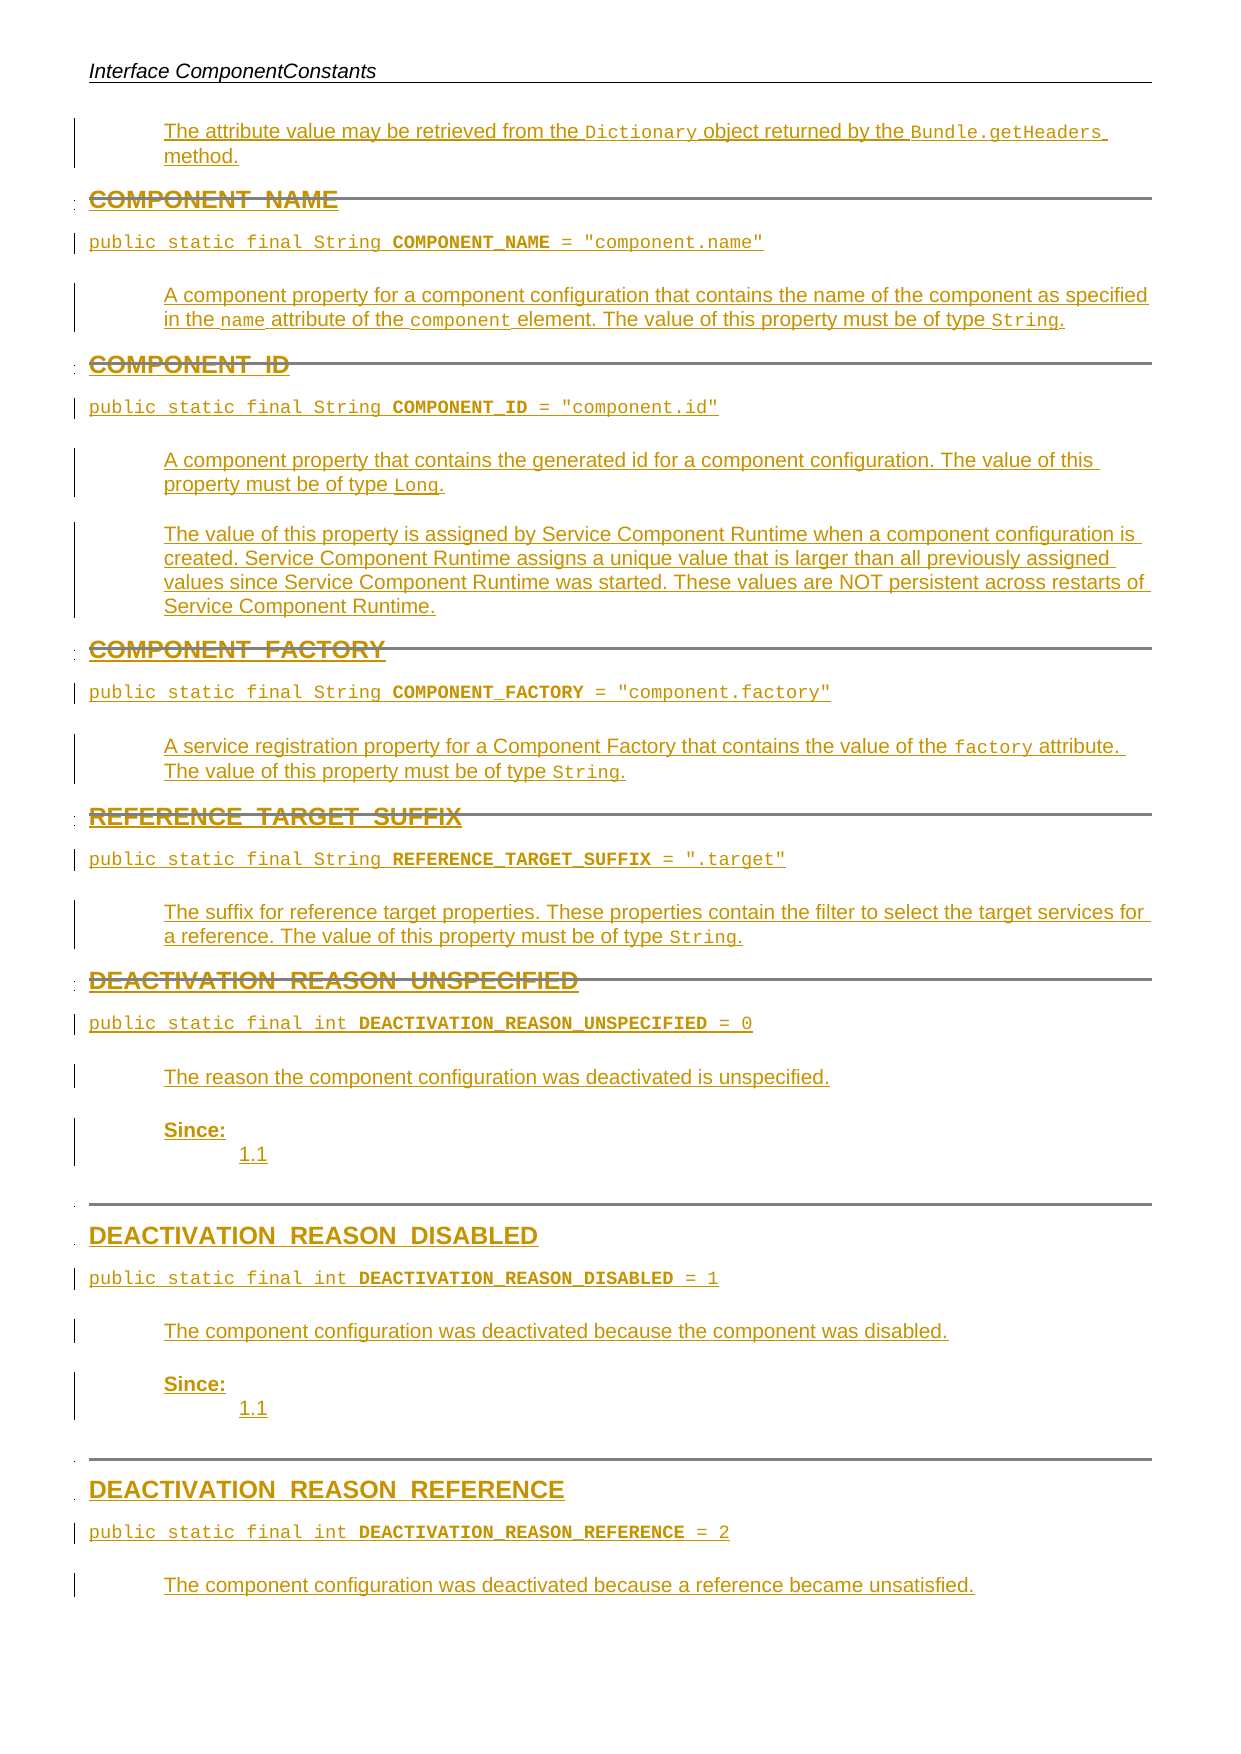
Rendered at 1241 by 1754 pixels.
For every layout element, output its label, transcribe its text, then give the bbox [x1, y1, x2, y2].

subtitle DEACTIVATION_REASON_REFERENCE [88, 1495, 1152, 1499]
text A component property that contains the generated id for a component configuration. The value of this property must be of type Long. [163, 448, 1152, 497]
text public static final int DEACTIVATION_REASON_DISABLED = 1 [88, 1268, 1152, 1290]
text Since: [163, 1372, 1152, 1396]
text 1.1 [238, 1396, 1152, 1420]
text A service registration property for a Component Factory that contains the value of the factory attribute. The value of this property must be of type String. [163, 734, 1152, 784]
text The value of this property is assigned by Service Component Runtime when a component configuration is created. Service Component Runtime assigns a unique value that is larger than all previously assigned values since Service Component Runtime was started. These values are NOT persistent across restarts of Service Component Runtime. [163, 522, 1152, 618]
text public static final String COMPONENT_ID = "component.id" [88, 398, 1152, 419]
text public static final int DEACTIVATION_REASON_UNSPECIFIED = 0 [88, 1014, 1152, 1035]
text public static final String COMPONENT_NAME = "component.name" [88, 233, 1152, 254]
text The suffix for reference target properties. These properties contain the filter to select the target services for a reference. The value of this property must be of type String. [163, 900, 1152, 949]
subtitle COMPONENT_NAME [88, 205, 1152, 209]
text The attribute value may be retrieved from the Dictionary object returned by the Bundle.getHeaders method. [163, 118, 1152, 168]
text The component configuration was deactivated because a reference became unsatisfied. [163, 1573, 1152, 1597]
text Since: [163, 1118, 1152, 1142]
text A component property for a component configuration that contains the name of the component as specified in the name attribute of the component element. The value of this property must be of type String. [163, 283, 1152, 332]
text The component configuration was deactivated because the component was disabled. [163, 1319, 1152, 1343]
text public static final String REFERENCE_TARGET_SUFFIX = ".target" [88, 849, 1152, 871]
text The reason the component configuration was deactivated is unspecified. [163, 1064, 1152, 1088]
text public static final int DEACTIVATION_REASON_REFERENCE = 2 [88, 1523, 1152, 1544]
text 1.1 [238, 1142, 1152, 1166]
text public static final String COMPONENT_FACTORY = "component.factory" [88, 683, 1152, 704]
